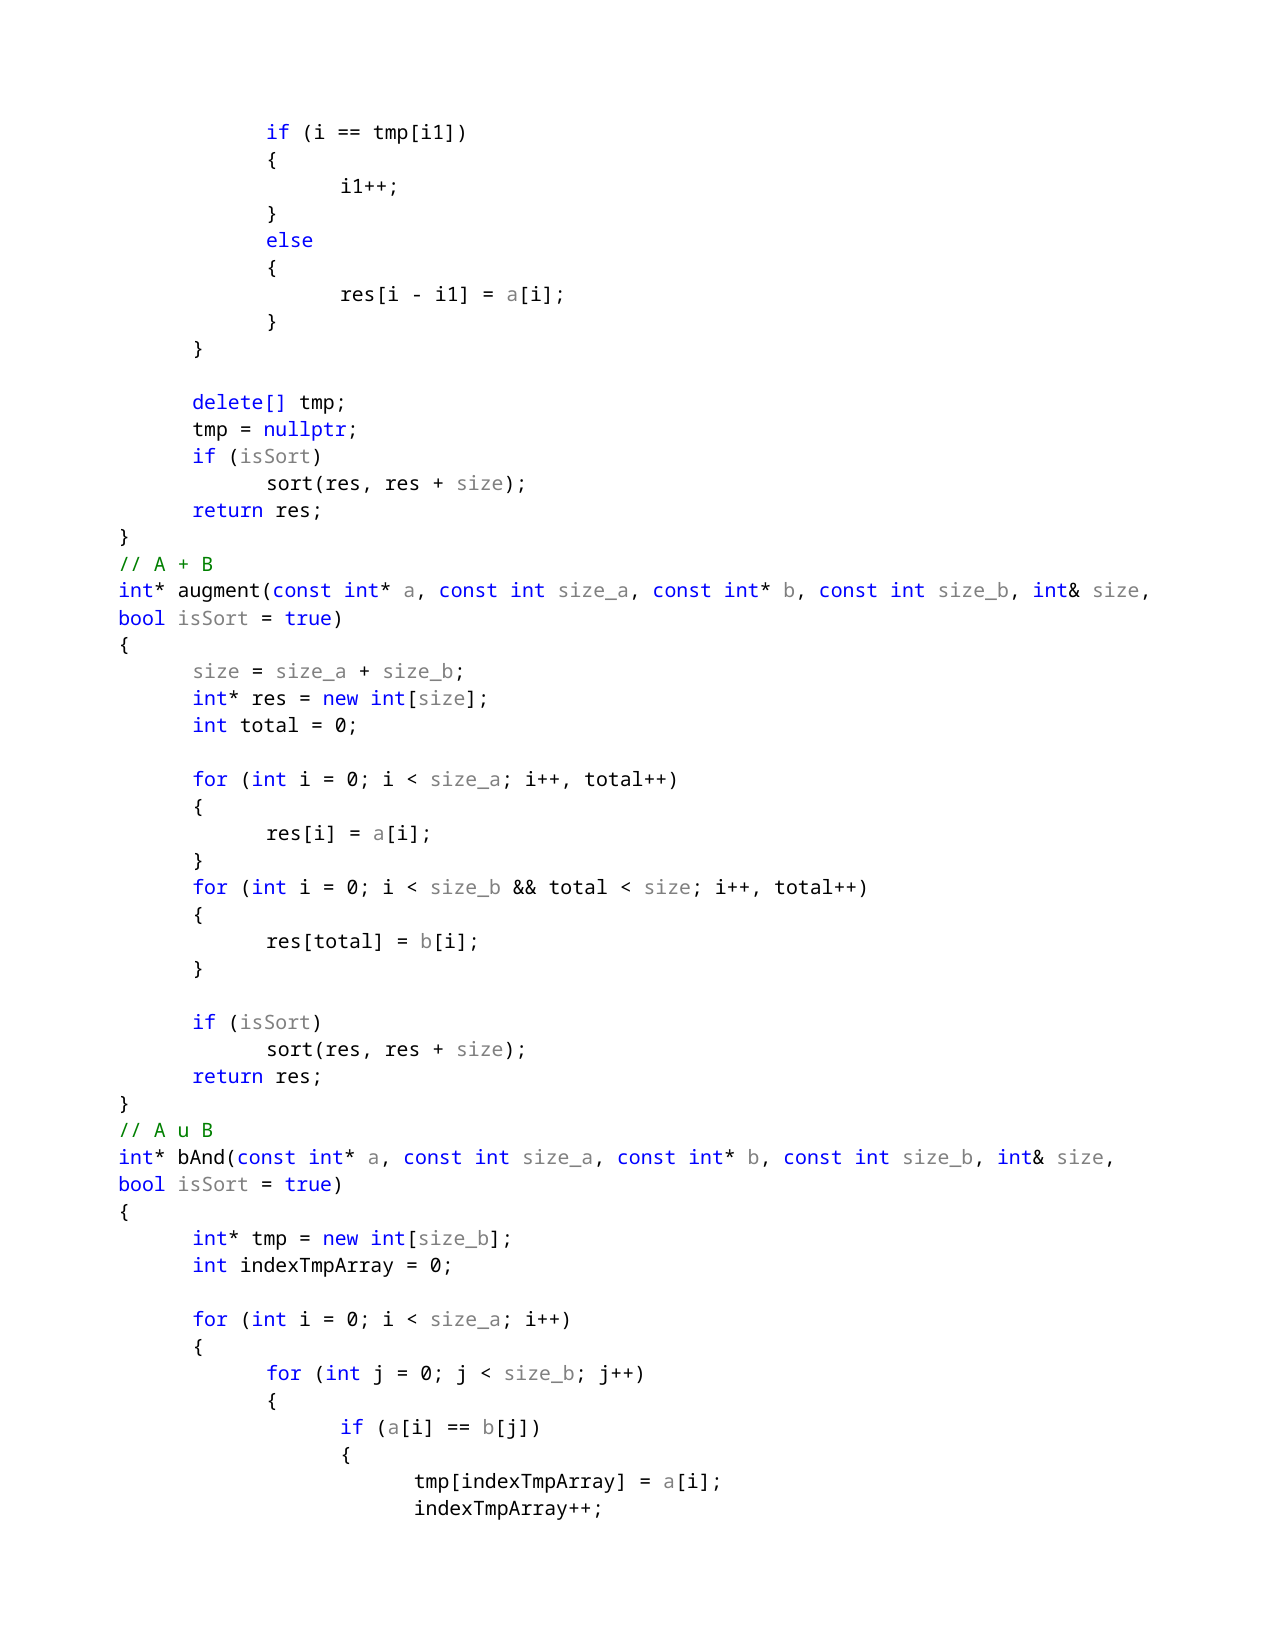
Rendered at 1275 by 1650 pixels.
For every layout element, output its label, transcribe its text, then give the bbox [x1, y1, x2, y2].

text } [118, 847, 1157, 873]
text tmp = nullptr; [118, 415, 1157, 442]
text int* tmp = new int[size_b]; [118, 1224, 1157, 1251]
text int* augment(const int* a, const int size_a, const int* b, const int size_b, int& size, bool isSort = true) [118, 577, 1157, 631]
text res[total] = b[i]; [118, 927, 1157, 954]
text // A u B [118, 1116, 1157, 1143]
text { [118, 1332, 1157, 1359]
text } [118, 199, 1157, 226]
text sort(res, res + size); [118, 1035, 1157, 1062]
text for (int i = 0; i < size_b && total < size; i++, total++) [118, 873, 1157, 901]
text tmp[indexTmpArray] = a[i]; [118, 1467, 1157, 1494]
text if (i == tmp[i1]) [118, 118, 1157, 145]
text if (a[i] == b[j]) [118, 1413, 1157, 1440]
text for (int i = 0; i < size_a; i++) [118, 1305, 1157, 1332]
text for (int j = 0; j < size_b; j++) [118, 1359, 1157, 1386]
text // A + B [118, 550, 1157, 577]
text { [118, 253, 1157, 280]
text for (int i = 0; i < size_a; i++, total++) [118, 766, 1157, 793]
text { [118, 1197, 1157, 1224]
text res[i - i1] = a[i]; [118, 280, 1157, 307]
text delete[] tmp; [118, 388, 1157, 415]
text if (isSort) [118, 442, 1157, 469]
text int indexTmpArray = 0; [118, 1251, 1157, 1278]
text size = size_a + size_b; [118, 658, 1157, 685]
text else [118, 226, 1157, 253]
text return res; [118, 1062, 1157, 1089]
text if (isSort) [118, 1008, 1157, 1035]
text res[i] = a[i]; [118, 819, 1157, 847]
text } [118, 954, 1157, 981]
text int total = 0; [118, 712, 1157, 739]
text int* bAnd(const int* a, const int size_a, const int* b, const int size_b, int& size, bool isSort = true) [118, 1143, 1157, 1197]
text indexTmpArray++; [118, 1494, 1157, 1521]
text return res; [118, 496, 1157, 523]
text { [118, 145, 1157, 172]
text sort(res, res + size); [118, 469, 1157, 496]
text } [118, 523, 1157, 550]
text { [118, 793, 1157, 819]
text { [118, 1386, 1157, 1413]
text { [118, 1440, 1157, 1467]
text } [118, 334, 1157, 361]
text int* res = new int[size]; [118, 685, 1157, 712]
text { [118, 631, 1157, 658]
text } [118, 307, 1157, 334]
text i1++; [118, 172, 1157, 199]
text { [118, 901, 1157, 927]
text } [118, 1089, 1157, 1116]
